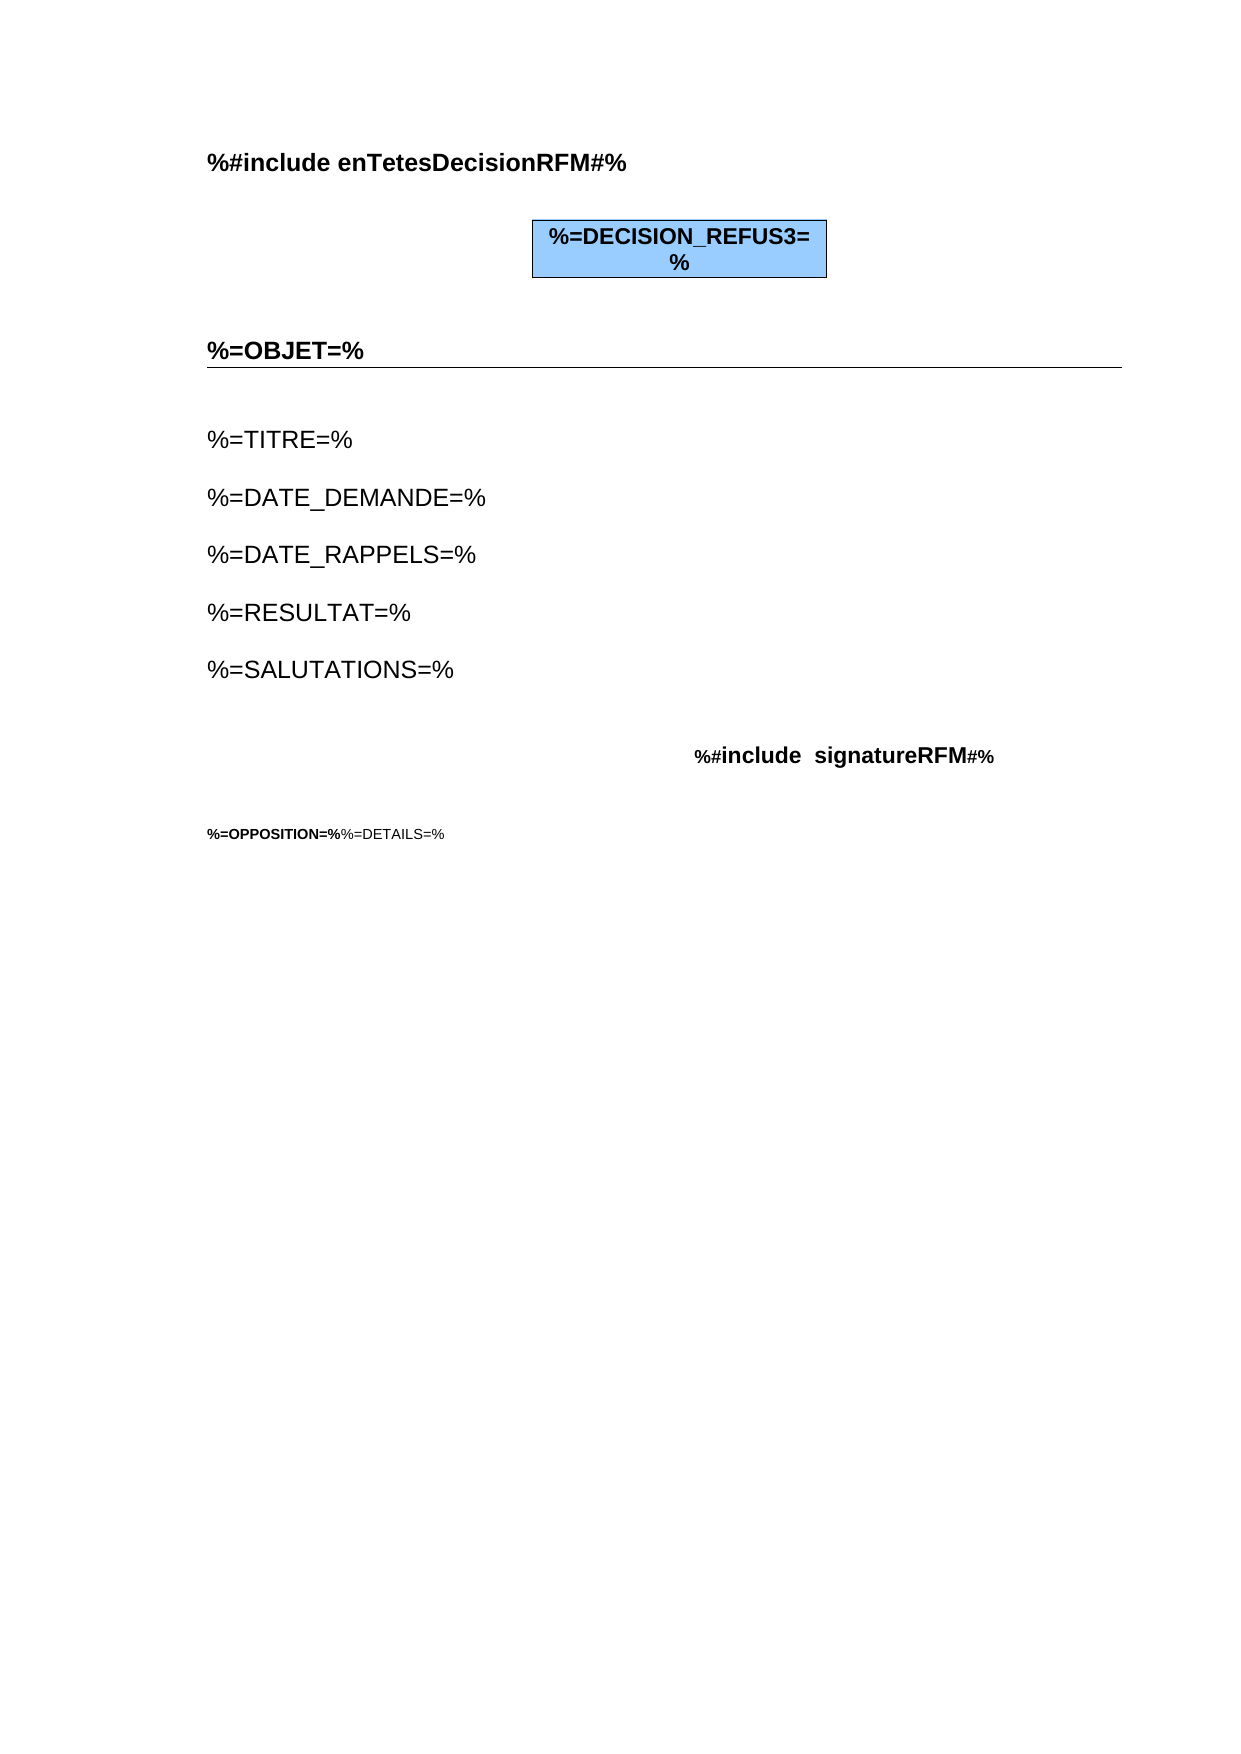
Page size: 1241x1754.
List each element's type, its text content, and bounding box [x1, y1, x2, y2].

text %=DATE_RAPPELS=% [207, 540, 1122, 569]
text %=RESULTAT=% [207, 598, 1122, 627]
text %=TITRE=% [207, 425, 1122, 454]
text %=SALUTATIONS=% [207, 655, 1122, 684]
text %#include enTetesDecisionRFM#% [207, 148, 1122, 176]
text %=OBJET=% [207, 336, 1122, 367]
text %=DATE_DEMANDE=% [207, 483, 1122, 512]
text %=OPPOSITION=%%=DETAILS=% [207, 826, 1122, 842]
subtitle %=DECISION_REFUS3=% [533, 221, 826, 277]
text %#include signatureRFM#% [207, 742, 1122, 768]
